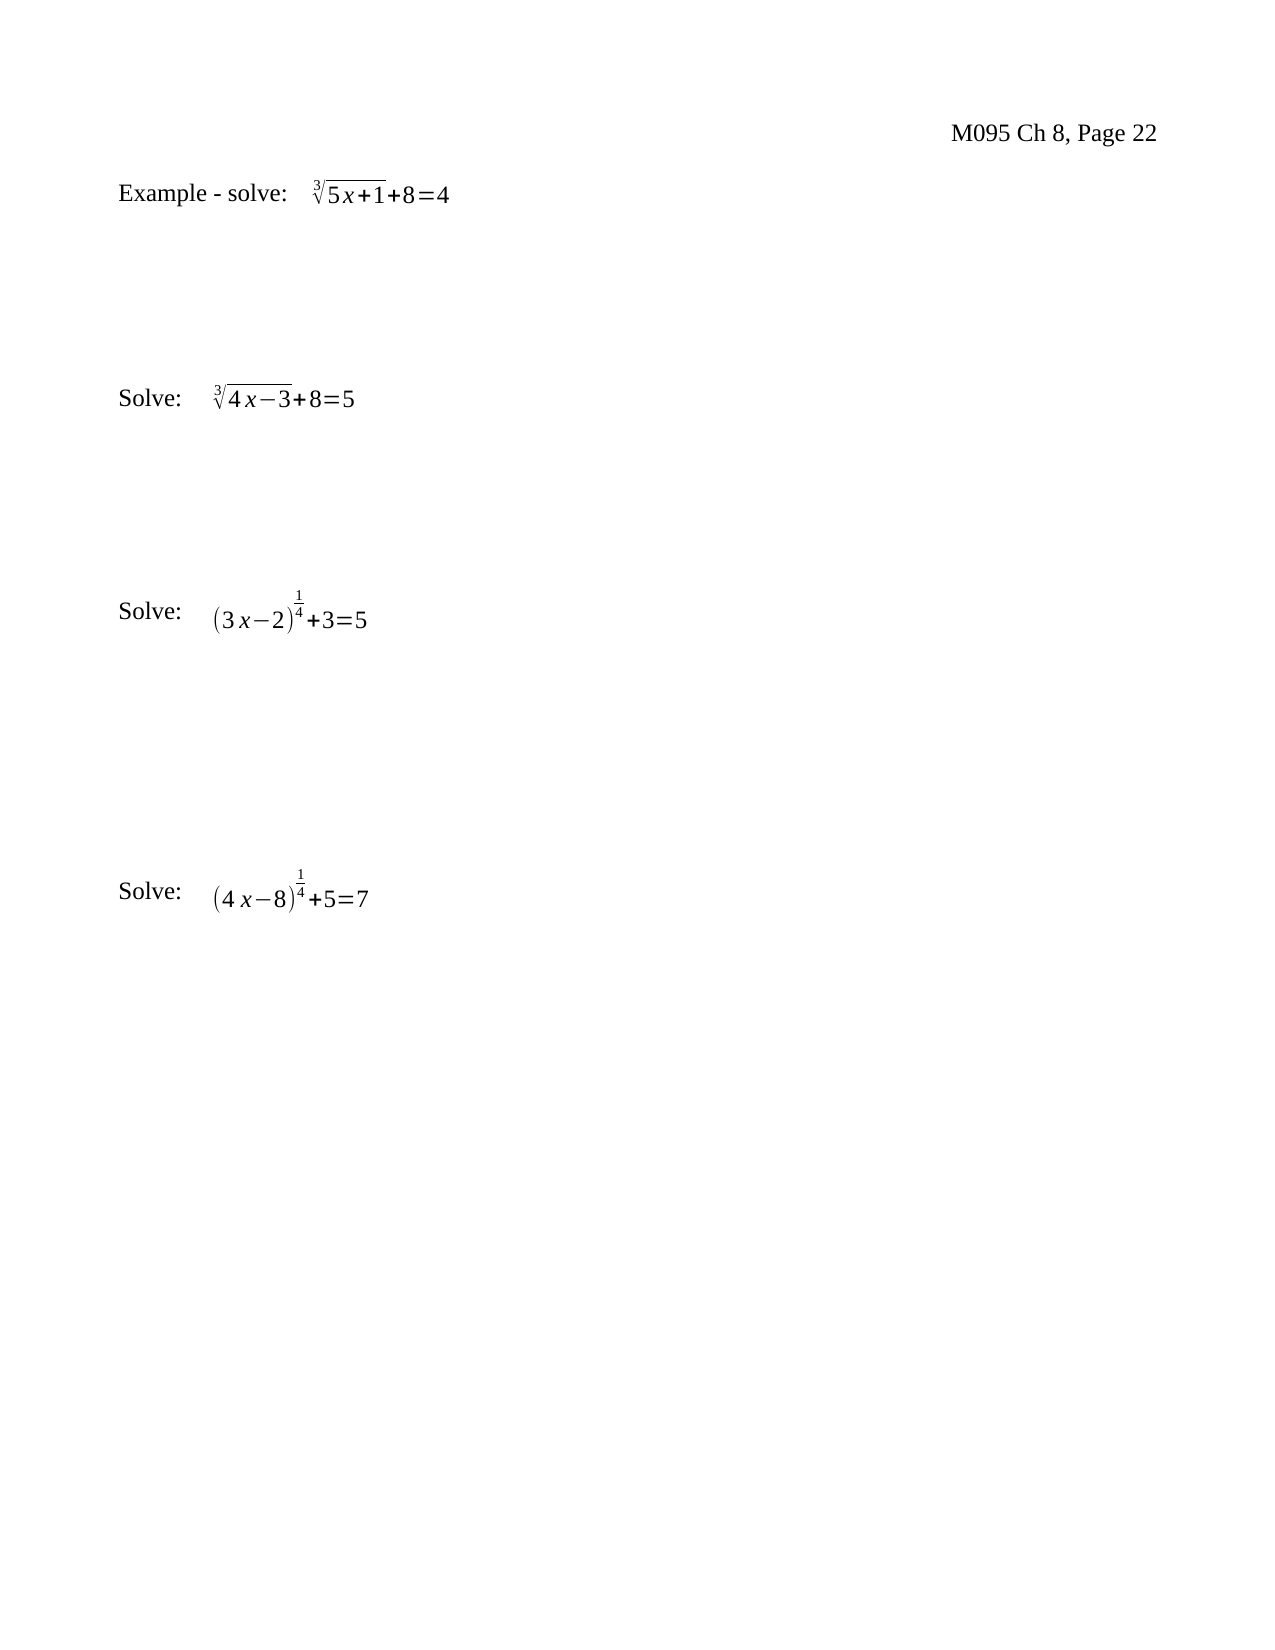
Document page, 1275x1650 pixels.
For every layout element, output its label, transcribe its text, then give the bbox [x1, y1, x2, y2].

text Example - solve: [118, 176, 1157, 209]
text Solve: [118, 381, 1157, 413]
text Solve: [118, 866, 1157, 916]
text Solve: [118, 586, 1157, 636]
